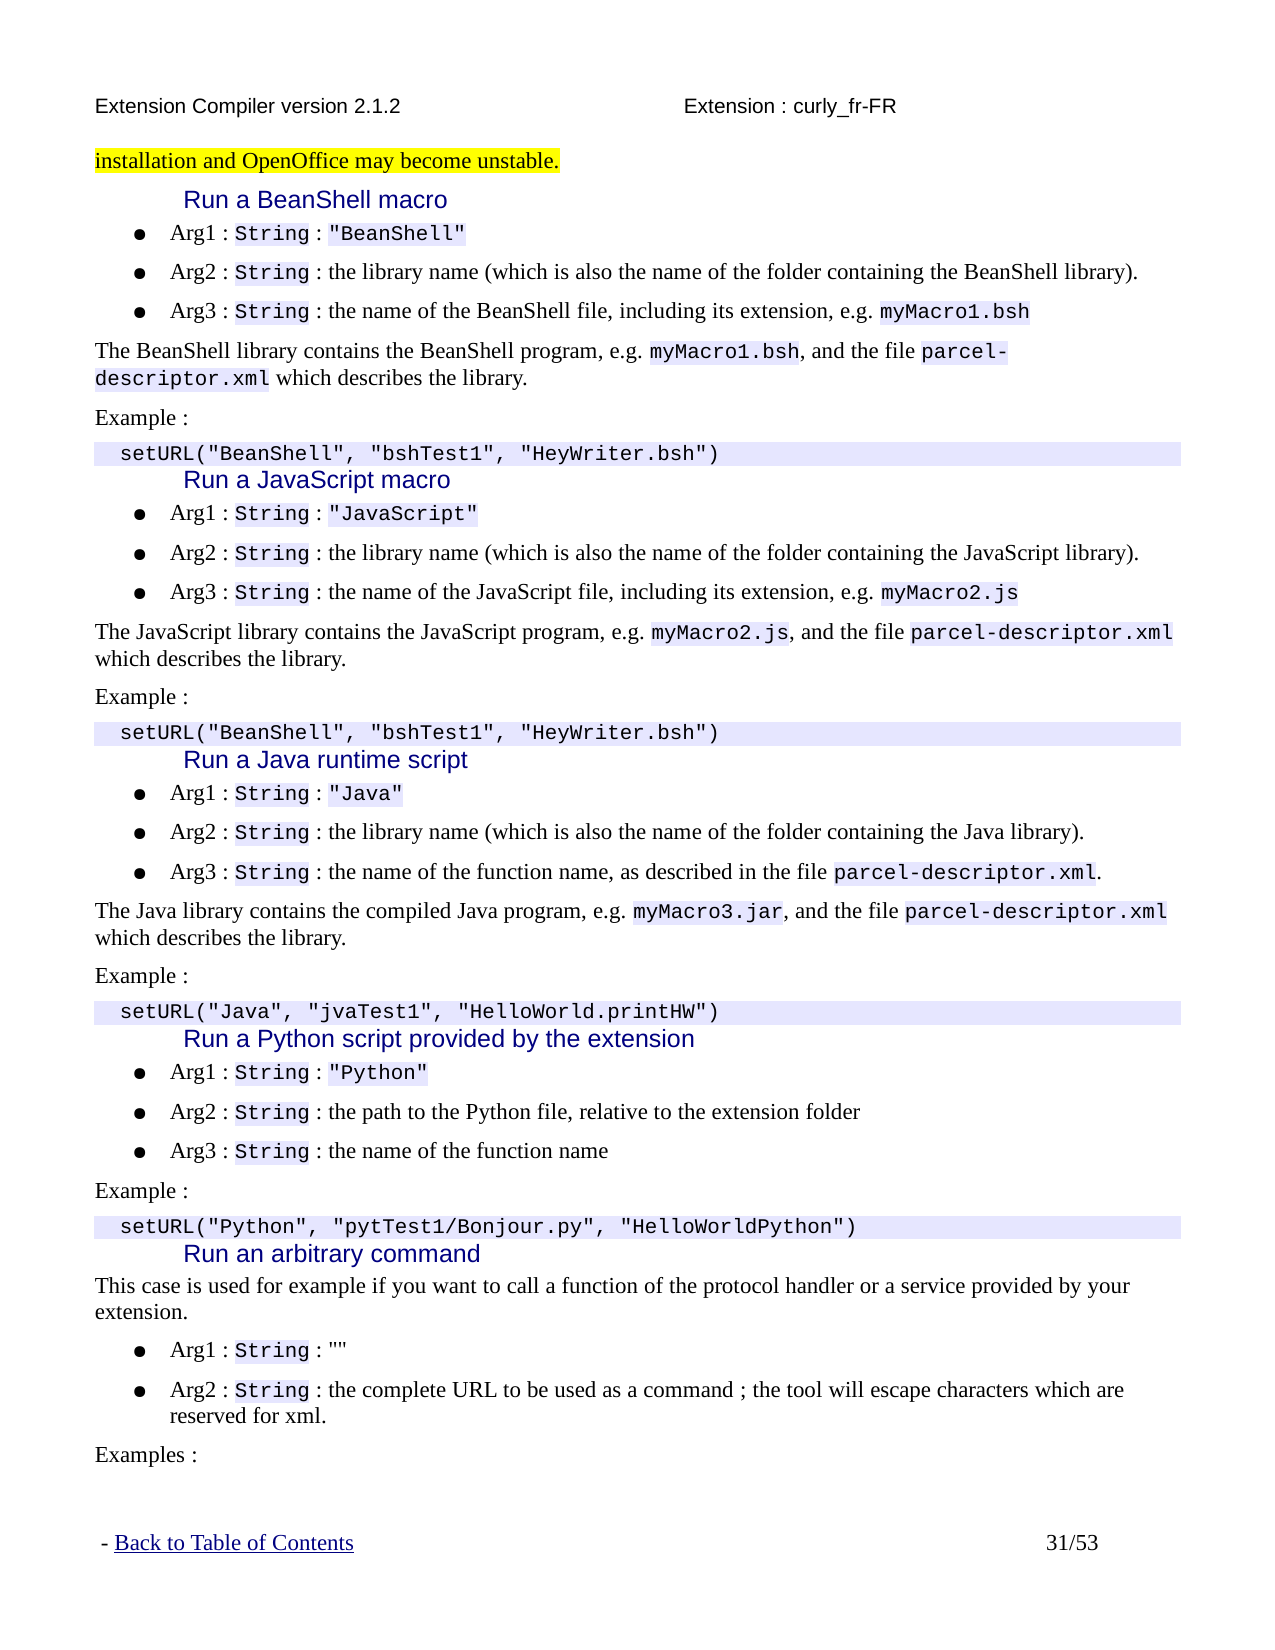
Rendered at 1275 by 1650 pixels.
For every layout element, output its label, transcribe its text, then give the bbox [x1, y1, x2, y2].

list Arg1 : String : "" [132, 1337, 1181, 1364]
text setURL("Python", "pytTest1/Bonjour.py", "HelloWorldPython") [94, 1216, 1181, 1239]
list Arg2 : String : the library name (which is also the name of the folder containing the BeanShell library). [132, 259, 1181, 286]
text The Java library contains the compiled Java program, e.g. myMacro3.jar, and the file parcel-descriptor.xml which describes the library. [94, 898, 1181, 951]
text The BeanShell library contains the BeanShell program, e.g. myMacro1.bsh, and the file parcel-descriptor.xml which describes the library. [94, 338, 1181, 392]
text setURL("BeanShell", "bshTest1", "HeyWriter.bsh") [94, 442, 1181, 466]
text Example : [94, 404, 1181, 430]
text The JavaScript library contains the JavaScript program, e.g. myMacro2.js, and the file parcel-descriptor.xml which describes the library. [94, 619, 1181, 671]
list Arg3 : String : the name of the function name [132, 1138, 1181, 1165]
text Examples : [94, 1441, 1181, 1467]
text Example : [94, 684, 1181, 709]
list Arg2 : String : the library name (which is also the name of the folder containing the Java library). [132, 819, 1181, 846]
list Arg3 : String : the name of the BeanShell file, including its extension, e.g. myMacro1.bsh [132, 298, 1181, 325]
list Arg1 : String : "BeanShell" [132, 219, 1181, 246]
list Arg1 : String : "Java" [132, 780, 1181, 807]
subtitle Run a Python script provided by the extension [183, 1025, 1181, 1053]
text Example : [94, 1177, 1181, 1203]
text setURL("Java", "jvaTest1", "HelloWorld.printHW") [94, 1001, 1181, 1025]
list Arg2 : String : the path to the Python file, relative to the extension folder [132, 1098, 1181, 1126]
list Arg2 : String : the library name (which is also the name of the folder containing the JavaScript library). [132, 540, 1181, 567]
list Arg3 : String : the name of the JavaScript file, including its extension, e.g. myMacro2.js [132, 579, 1181, 606]
subtitle Run a JavaScript macro [183, 466, 1181, 494]
text installation and OpenOffice may become unstable. [94, 147, 1181, 173]
subtitle Run a Java runtime script [183, 746, 1181, 774]
list Arg2 : String : the complete URL to be used as a command ; the tool will escape characters which are reserved for xml. [132, 1376, 1181, 1429]
list Arg1 : String : "Python" [132, 1059, 1181, 1086]
subtitle Run a BeanShell macro [183, 186, 1181, 213]
text Example : [94, 963, 1181, 989]
list Arg1 : String : "JavaScript" [132, 500, 1181, 527]
list Arg3 : String : the name of the function name, as described in the file parcel-descriptor.xml. [132, 859, 1181, 886]
subtitle Run an arbitrary command [183, 1239, 1181, 1267]
text This case is used for example if you want to call a function of the protocol handler or a service provided by your extension. [94, 1273, 1181, 1324]
text setURL("BeanShell", "bshTest1", "HeyWriter.bsh") [94, 722, 1181, 746]
